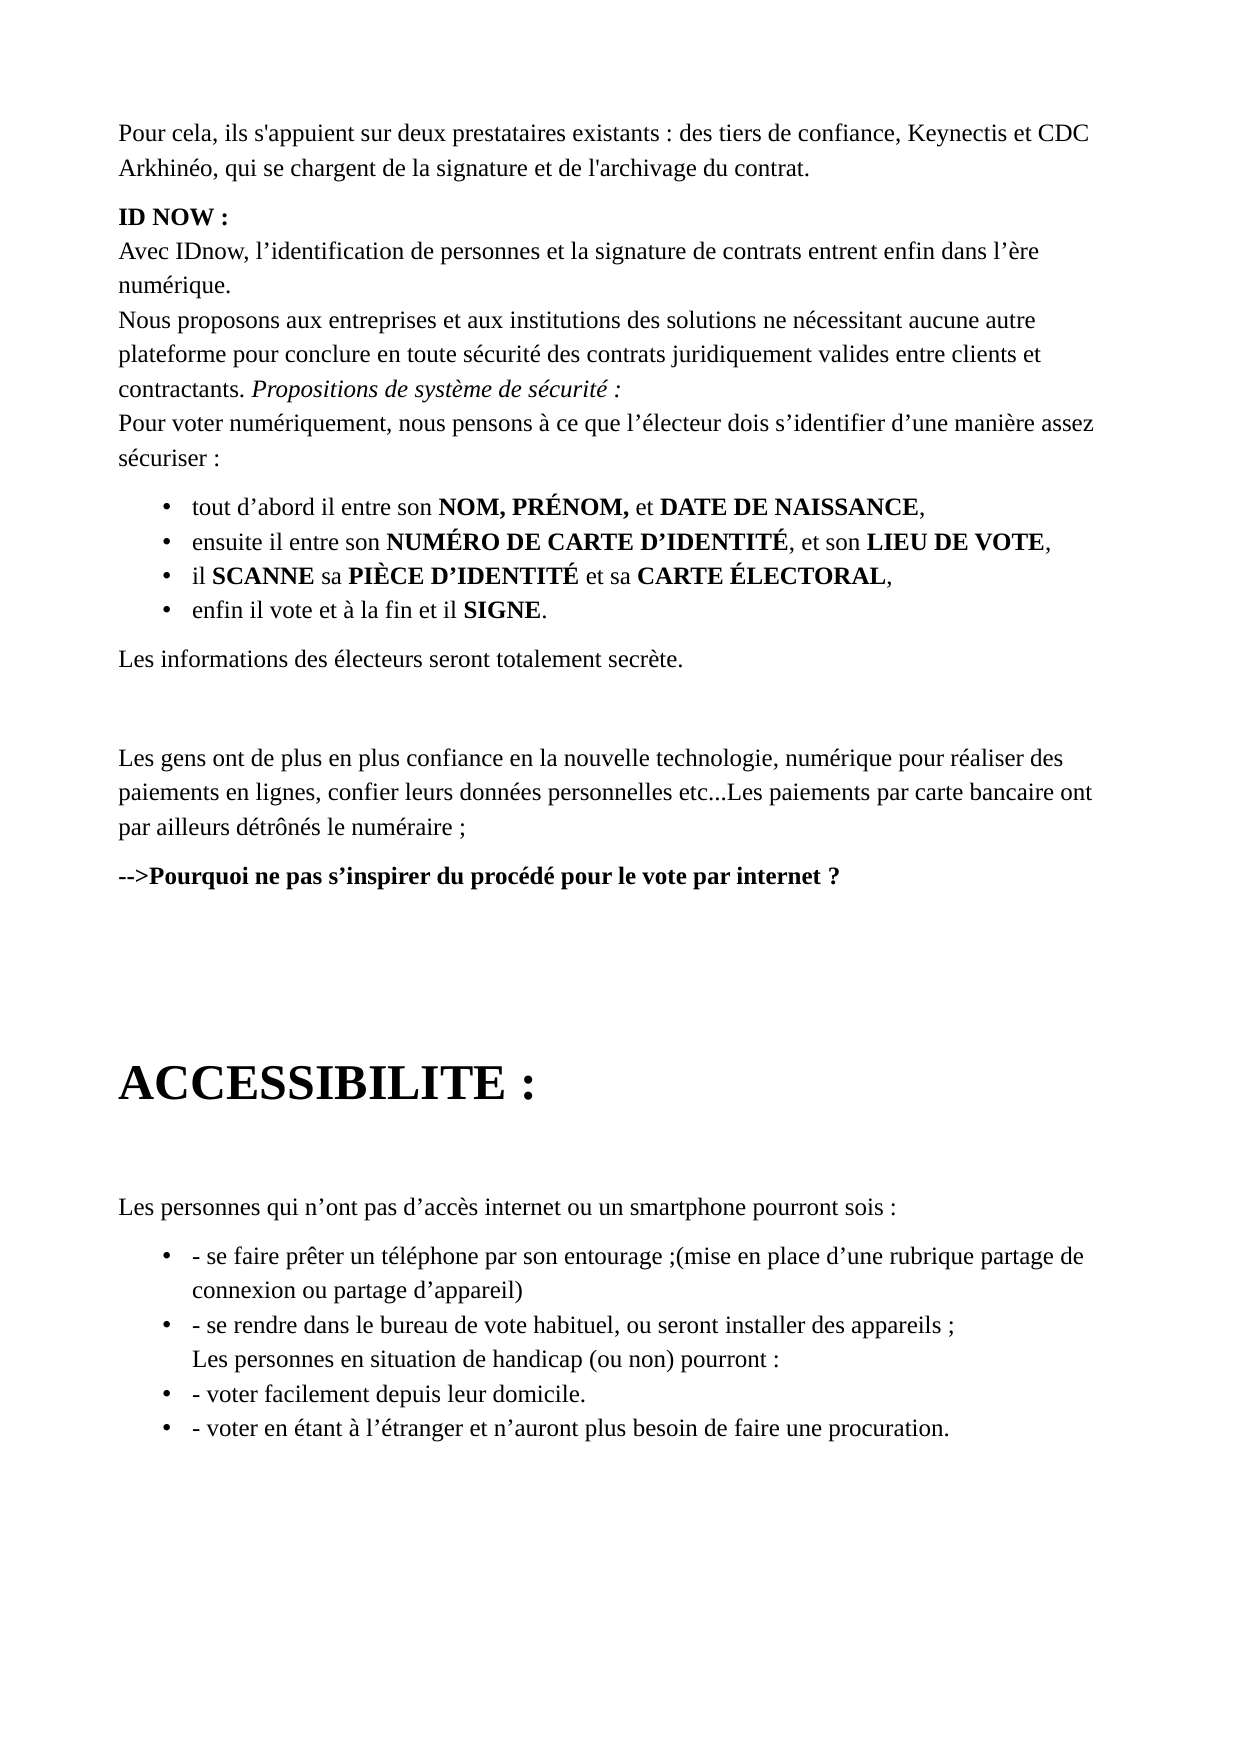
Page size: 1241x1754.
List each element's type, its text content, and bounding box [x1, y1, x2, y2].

list - se faire prêter un téléphone par son entourage ;(mise en place d’une rubrique partage de connexion ou partage d’appareil) [162, 1241, 1122, 1304]
text Les personnes qui n’ont pas d’accès internet ou un smartphone pourront sois : [118, 1123, 1122, 1221]
list tout d’abord il entre son NOM, PRÉNOM, et DATE DE NAISSANCE, [162, 492, 1122, 521]
list il SCANNE sa PIÈCE D’IDENTITÉ et sa CARTE ÉLECTORAL, [162, 561, 1122, 590]
list - voter facilement depuis leur domicile. [162, 1379, 1122, 1407]
list - se rendre dans le bureau de vote habituel, ou seront installer des appareils ; Les personnes en situation de handicap (ou non) pourront : [162, 1310, 1122, 1373]
text Les gens ont de plus en plus confiance en la nouvelle technologie, numérique pour réaliser des paiements en lignes, confier leurs données personnelles etc...Les paiements par carte bancaire ont par ailleurs détrônés le numéraire ; [118, 743, 1122, 840]
list - voter en étant à l’étranger et n’auront plus besoin de faire une procuration. [162, 1413, 1122, 1442]
text Les informations des électeurs seront totalement secrète. [118, 644, 1122, 673]
list ensuite il entre son NUMÉRO DE CARTE D’IDENTITÉ, et son LIEU DE VOTE, [162, 527, 1122, 555]
subtitle ACCESSIBILITE : [118, 1053, 1122, 1110]
text Pour cela, ils s'appuient sur deux prestataires existants : des tiers de confiance, Keynectis et CDC Arkhinéo, qui se chargent de la signature et de l'archivage du contrat. [118, 118, 1122, 181]
text ID NOW : Avec IDnow, l’identification de personnes et la signature de contrats entrent enfin dans l’ère numérique. Nous proposons aux entreprises et aux institutions des solutions ne nécessitant aucune autre plateforme pour conclure en toute sécurité des contrats juridiquement valides entre clients et contractants. Propositions de système de sécurité : Pour voter numériquement, nous pensons à ce que l’électeur dois s’identifier d’une manière assez sécuriser : [118, 202, 1122, 472]
text -->Pourquoi ne pas s’inspirer du procédé pour le vote par internet ? [118, 861, 1122, 889]
list enfin il vote et à la fin et il SIGNE. [162, 596, 1122, 624]
